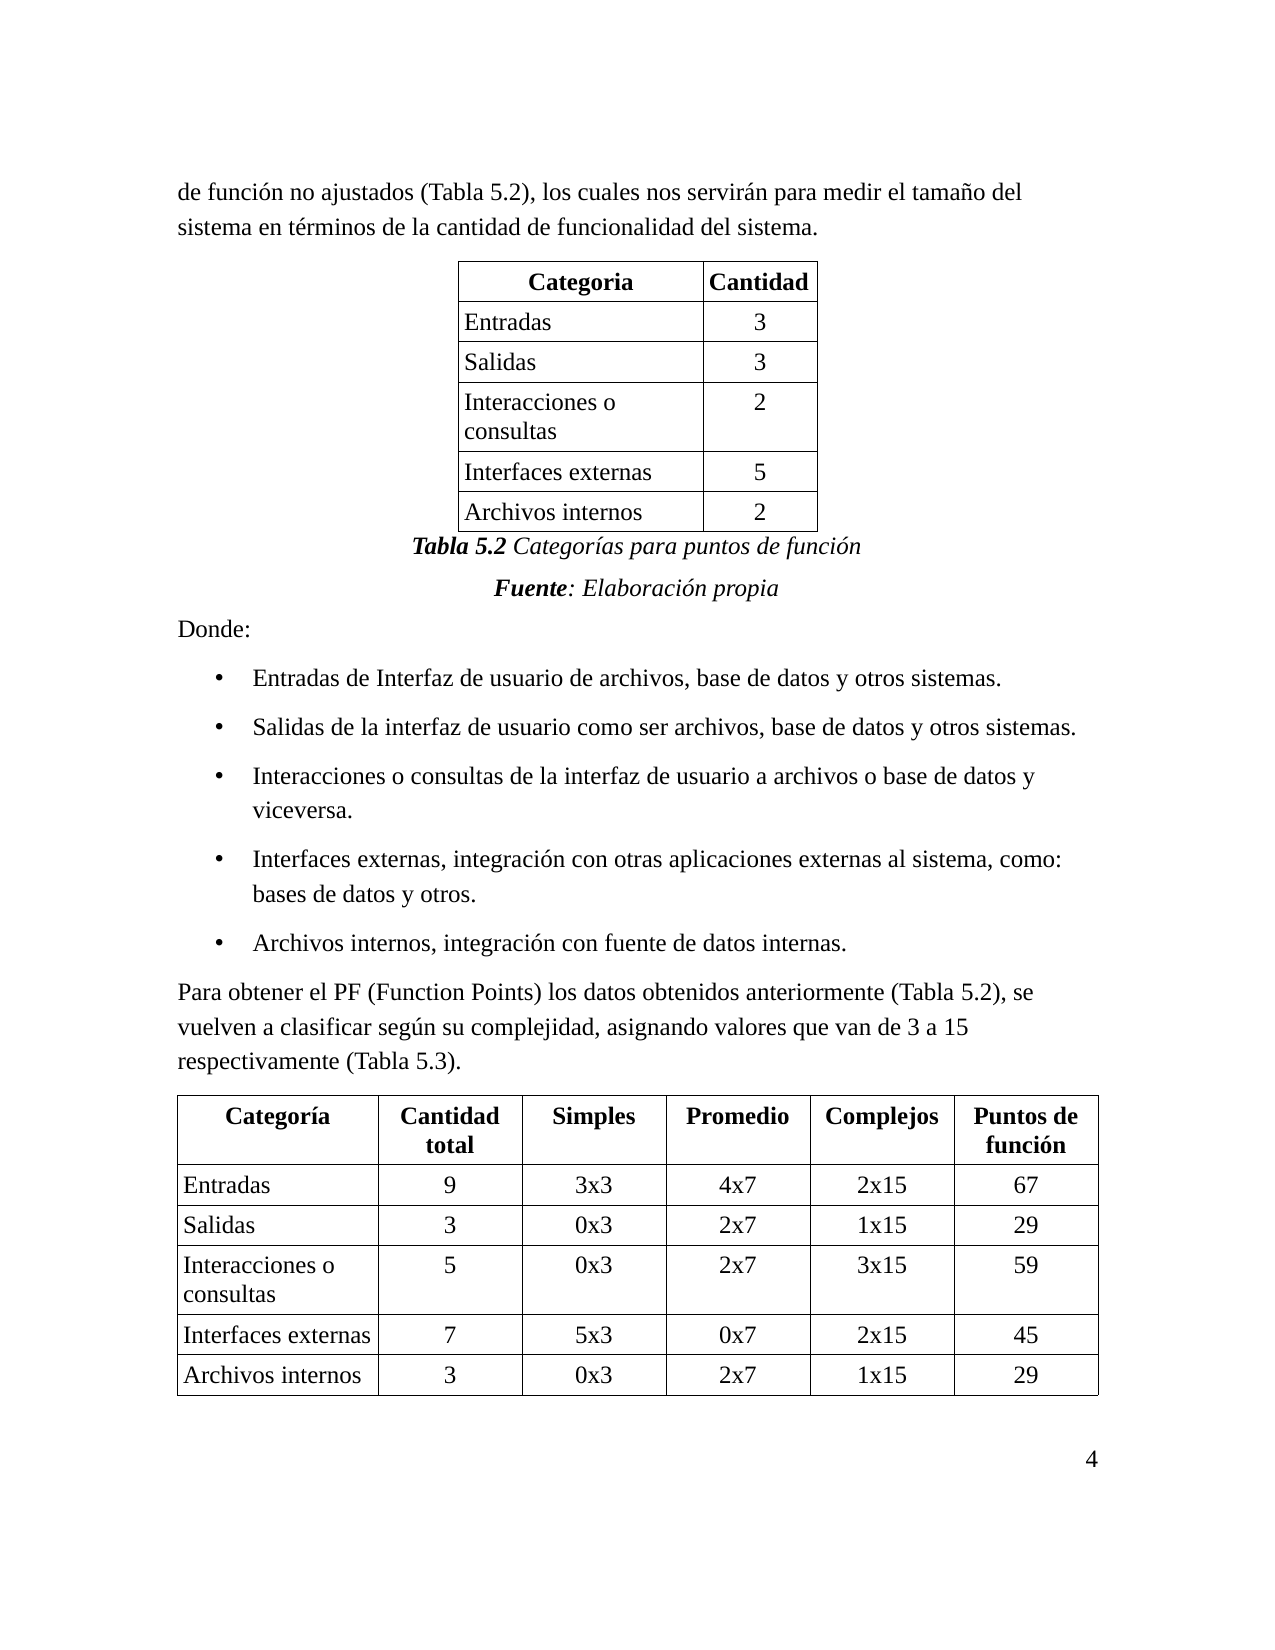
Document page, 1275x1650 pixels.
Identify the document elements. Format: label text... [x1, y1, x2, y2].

table_cell Entradas [459, 302, 703, 341]
table_cell Salidas [459, 342, 703, 382]
list Entradas de Interfaz de usuario de archivos, base de datos y otros sistemas. [215, 663, 1098, 692]
table_cell 0x7 [667, 1315, 810, 1354]
table_header Simples [523, 1096, 666, 1164]
table_header Categoría [178, 1096, 378, 1164]
table_header Cantidad total [379, 1096, 522, 1164]
table_cell 29 [955, 1206, 1098, 1245]
table_cell 5x3 [523, 1315, 666, 1354]
table_cell 5 [704, 452, 817, 491]
table_cell 1x15 [811, 1206, 954, 1245]
text Donde: [177, 614, 1098, 642]
table_header Cantidad [704, 262, 817, 301]
table_cell 7 [379, 1315, 522, 1354]
table_cell 67 [955, 1165, 1098, 1204]
table_cell 3x3 [523, 1165, 666, 1204]
text Para obtener el PF (Function Points) los datos obtenidos anteriormente (Tabla 5.2), se vuelven a clasificar según su complejidad, asignando valores que van de 3 a 15 respectivamente (Tabla 5.3). [177, 977, 1098, 1075]
table_cell Interfaces externas [178, 1315, 378, 1354]
table_header Puntos de función [955, 1096, 1098, 1164]
table_cell 3 [704, 342, 817, 382]
table_header Categoria [459, 262, 703, 301]
table_cell Archivos internos [178, 1355, 378, 1394]
text Fuente: Elaboración propia [177, 573, 1098, 601]
list Interfaces externas, integración con otras aplicaciones externas al sistema, como: bases de datos y otros. [215, 844, 1098, 908]
table_cell 4x7 [667, 1165, 810, 1204]
table_cell Interfaces externas [459, 452, 703, 491]
table_cell 3 [704, 302, 817, 341]
table_header Complejos [811, 1096, 954, 1164]
table_cell 0x3 [523, 1246, 666, 1314]
table_cell 45 [955, 1315, 1098, 1354]
table_cell 2x7 [667, 1355, 810, 1394]
table_cell 5 [379, 1246, 522, 1314]
table_cell Interacciones o consultas [459, 383, 703, 451]
table_cell 59 [955, 1246, 1098, 1314]
table_cell 3 [379, 1355, 522, 1394]
table_cell 2x15 [811, 1165, 954, 1204]
text de función no ajustados (Tabla 5.2), los cuales nos servirán para medir el tamaño del sistema en términos de la cantidad de funcionalidad del sistema. [177, 177, 1098, 240]
table_cell 0x3 [523, 1206, 666, 1245]
table_cell 0x3 [523, 1355, 666, 1394]
table_cell 3x15 [811, 1246, 954, 1314]
table_cell 2x7 [667, 1246, 810, 1314]
table_cell 2x7 [667, 1206, 810, 1245]
table_cell Archivos internos [459, 492, 703, 531]
table_cell Interacciones o consultas [178, 1246, 378, 1314]
table_cell 1x15 [811, 1355, 954, 1394]
table_cell 3 [379, 1206, 522, 1245]
table_header Promedio [667, 1096, 810, 1164]
text Tabla 5.2 Categorías para puntos de función [177, 531, 1098, 560]
table_cell 2 [704, 492, 817, 531]
list Archivos internos, integración con fuente de datos internas. [215, 928, 1098, 957]
table_cell 29 [955, 1355, 1098, 1394]
table_cell 2x15 [811, 1315, 954, 1354]
table_cell 9 [379, 1165, 522, 1204]
table_cell Salidas [178, 1206, 378, 1245]
list Interacciones o consultas de la interfaz de usuario a archivos o base de datos y viceversa. [215, 761, 1098, 824]
table_cell 2 [704, 383, 817, 451]
list Salidas de la interfaz de usuario como ser archivos, base de datos y otros sistemas. [215, 712, 1098, 741]
table_cell Entradas [178, 1165, 378, 1204]
